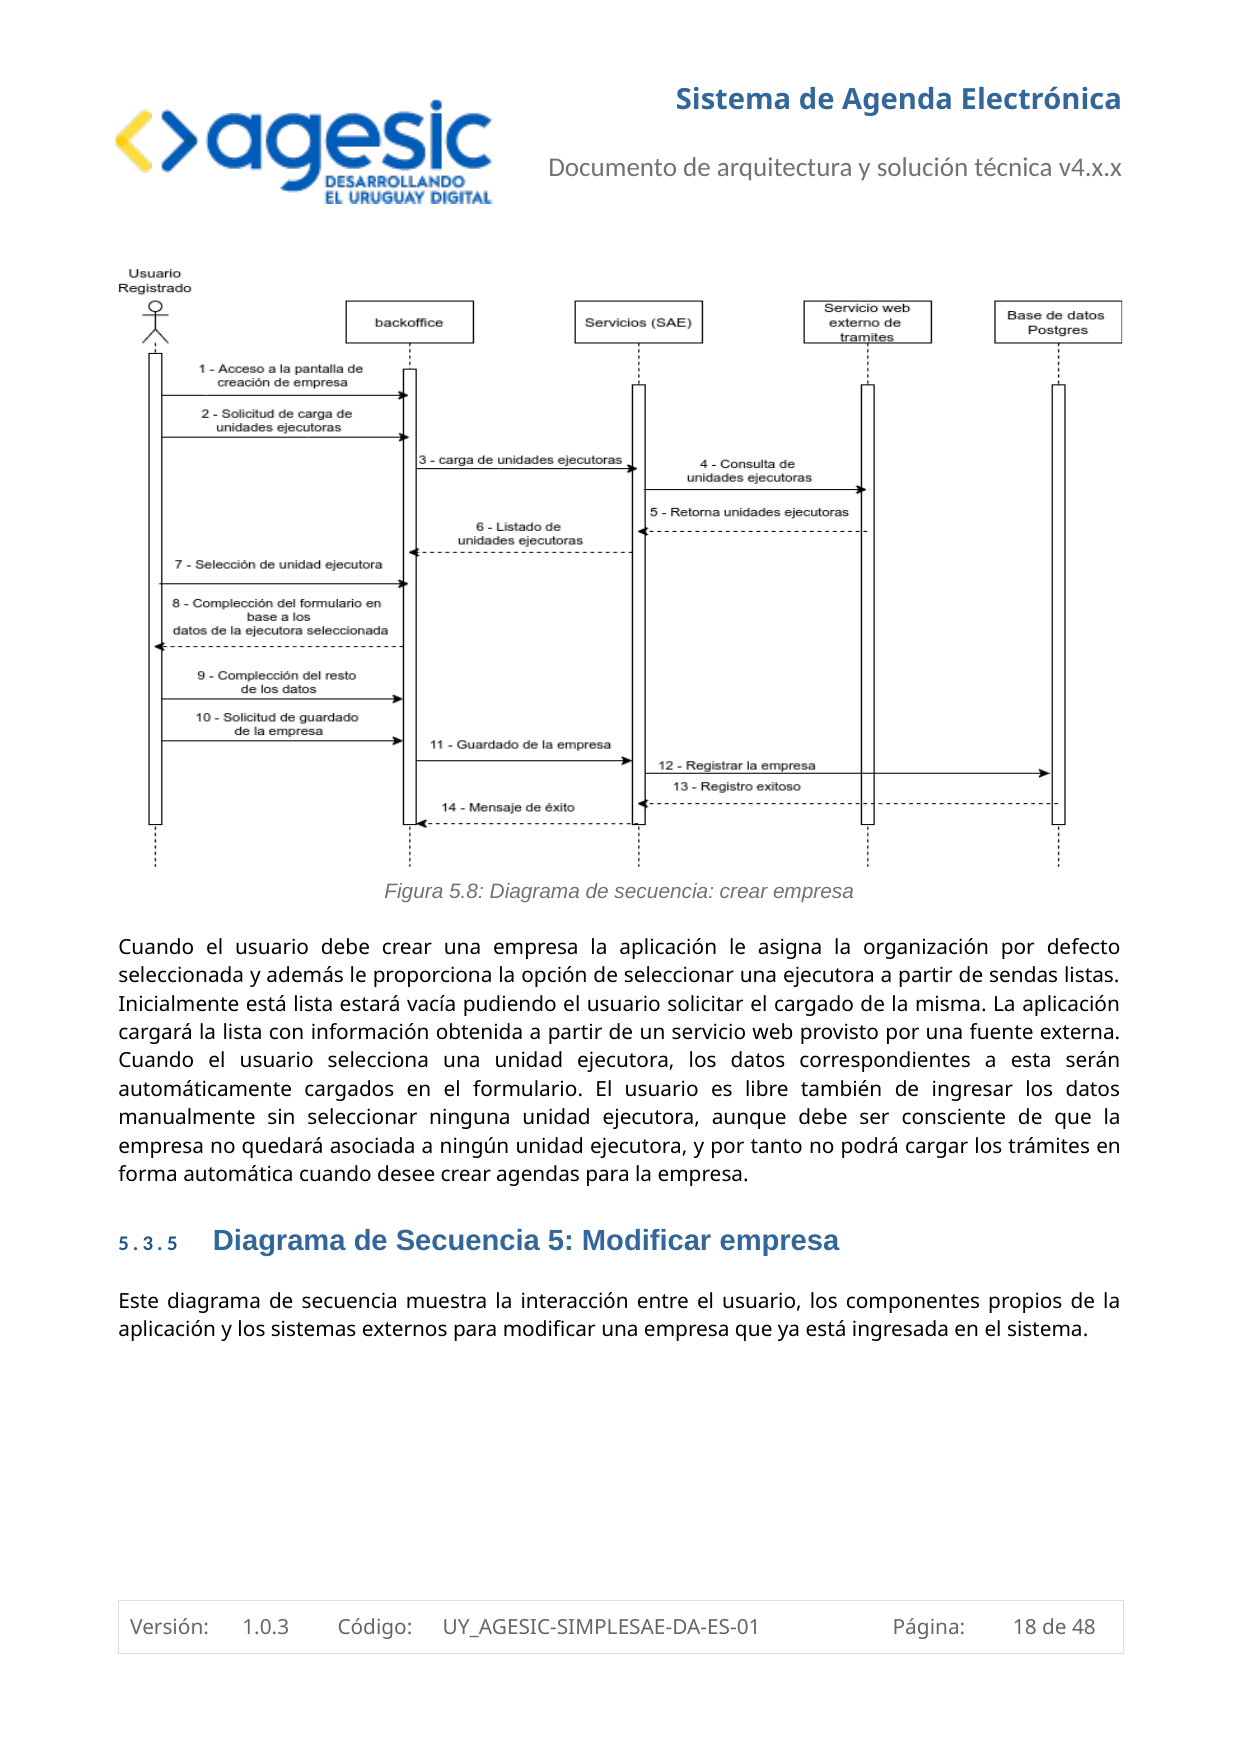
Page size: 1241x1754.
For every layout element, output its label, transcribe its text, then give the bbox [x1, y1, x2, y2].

picture [118, 265, 1123, 867]
picture [115, 99, 493, 204]
text Este diagrama de secuencia muestra la interacción entre el usuario, los componentes propios de la aplicación y los sistemas externos para modificar una empresa que ya está ingresada en el sistema. [118, 1286, 1122, 1343]
text Figura 5.8: Diagrama de secuencia: crear empresa [118, 867, 1122, 902]
text Cuando el usuario debe crear una empresa la aplicación le asigna la organización por defecto seleccionada y además le proporciona la opción de seleccionar una ejecutora a partir de sendas listas. Inicialmente está lista estará vacía pudiendo el usuario solicitar el cargado de la misma. La aplicación cargará la lista con información obtenida a partir de un servicio web provisto por una fuente externa. Cuando el usuario selecciona una unidad ejecutora, los datos correspondientes a esta serán automáticamente cargados en el formulario. El usuario es libre también de ingresar los datos manualmente sin seleccionar ninguna unidad ejecutora, aunque debe ser consciente de que la empresa no quedará asociada a ningún unidad ejecutora, y por tanto no podrá cargar los trámites en forma automática cuando desee crear agendas para la empresa. [118, 902, 1122, 1188]
subtitle Diagrama de Secuencia 5: Modificar empresa [118, 1223, 1122, 1257]
